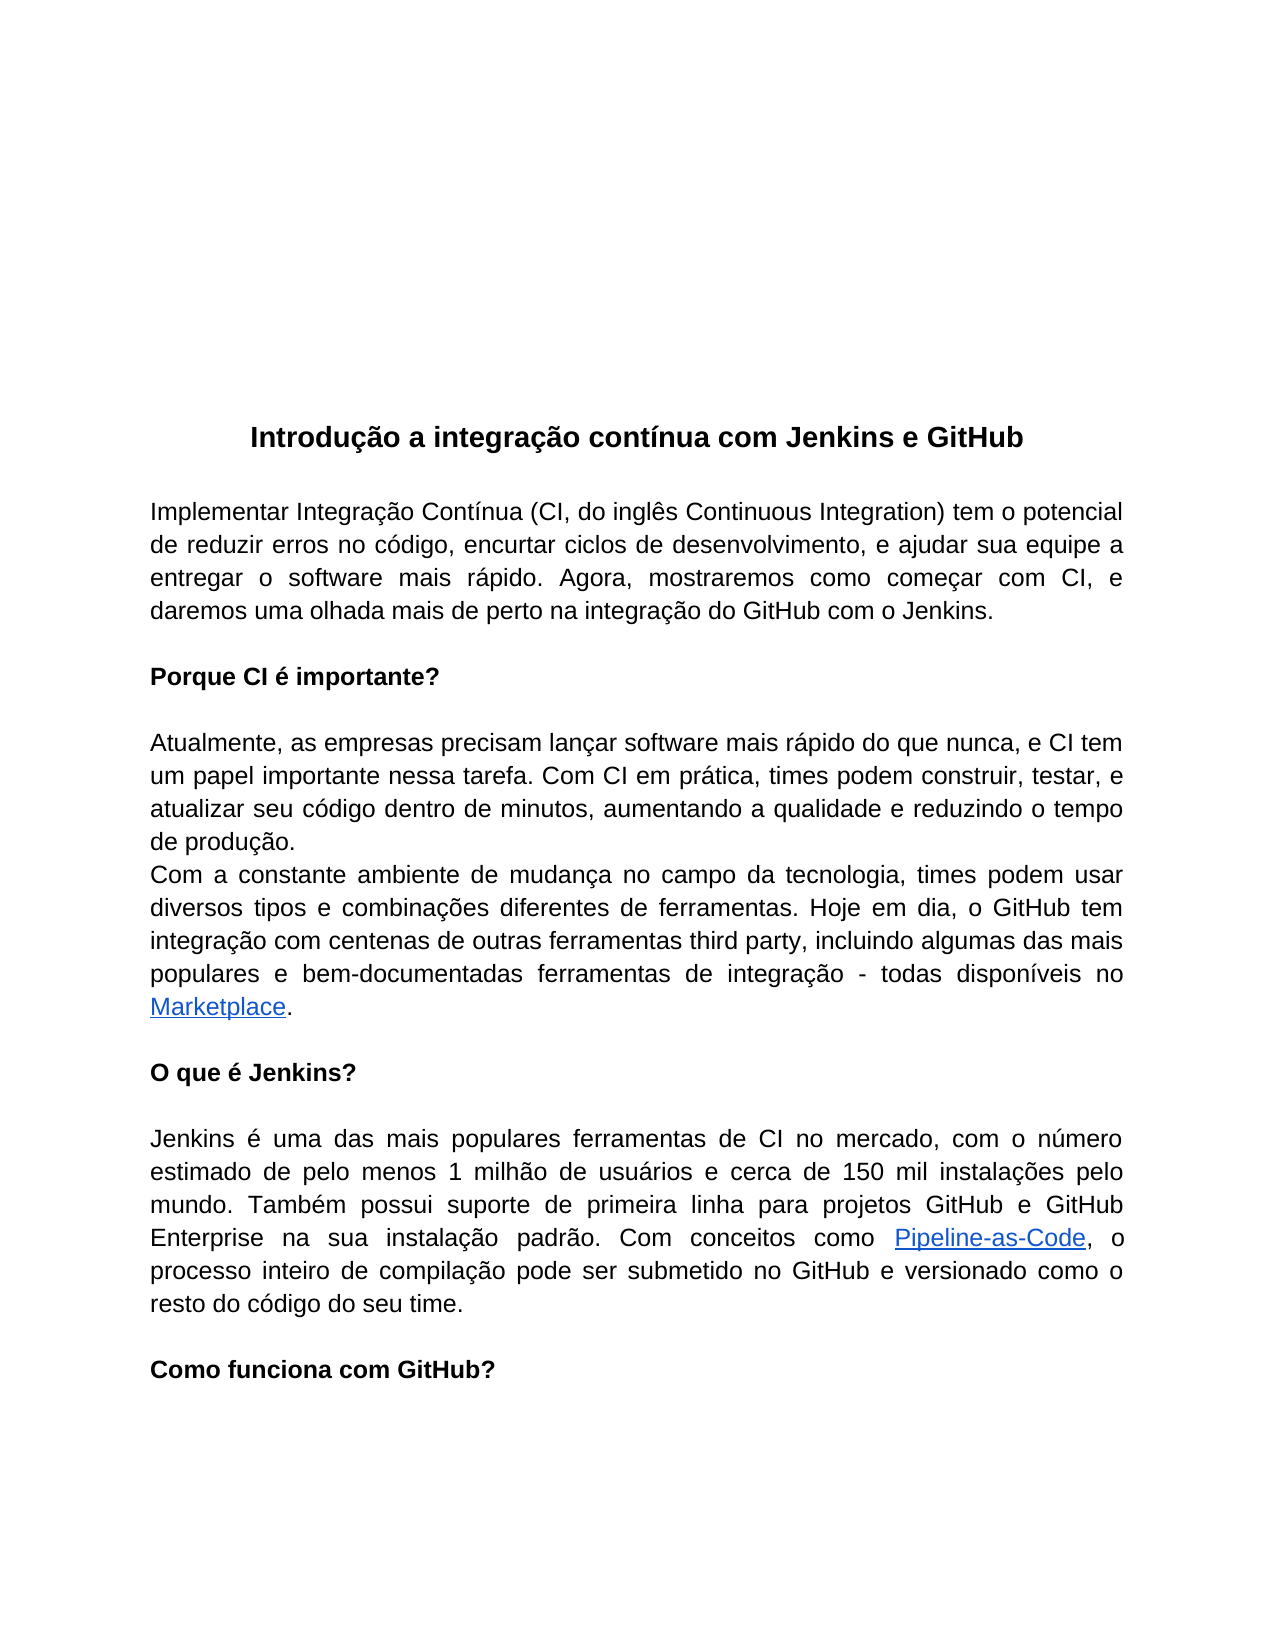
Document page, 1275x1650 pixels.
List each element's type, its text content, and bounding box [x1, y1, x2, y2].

text Introdução a integração contínua com Jenkins e GitHub [150, 420, 1125, 453]
text Implementar Integração Contínua (CI, do inglês Continuous Integration) tem o potencial de reduzir erros no código, encurtar ciclos de desenvolvimento, e ajudar sua equipe a entregar o software mais rápido. Agora, mostraremos como começar com CI, e daremos uma olhada mais de perto na integração do GitHub com o Jenkins. [150, 497, 1125, 625]
text O que é Jenkins? [150, 1058, 1125, 1087]
text Com a constante ambiente de mudança no campo da tecnologia, times podem usar diversos tipos e combinações diferentes de ferramentas. Hoje em dia, o GitHub tem integração com centenas de outras ferramentas third party, incluindo algumas das mais populares e bem-documentadas ferramentas de integração - todas disponíveis no Marketplace. [150, 860, 1125, 1021]
text Como funciona com GitHub? [150, 1355, 1125, 1384]
text Jenkins é uma das mais populares ferramentas de CI no mercado, com o número estimado de pelo menos 1 milhão de usuários e cerca de 150 mil instalações pelo mundo. Também possui suporte de primeira linha para projetos GitHub e GitHub Enterprise na sua instalação padrão. Com conceitos como Pipeline-as-Code, o processo inteiro de compilação pode ser submetido no GitHub e versionado como o resto do código do seu time. [150, 1124, 1125, 1318]
text Porque CI é importante? [150, 662, 1125, 691]
text Atualmente, as empresas precisam lançar software mais rápido do que nunca, e CI tem um papel importante nessa tarefa. Com CI em prática, times podem construir, testar, e atualizar seu código dentro de minutos, aumentando a qualidade e reduzindo o tempo de produção. [150, 728, 1125, 856]
